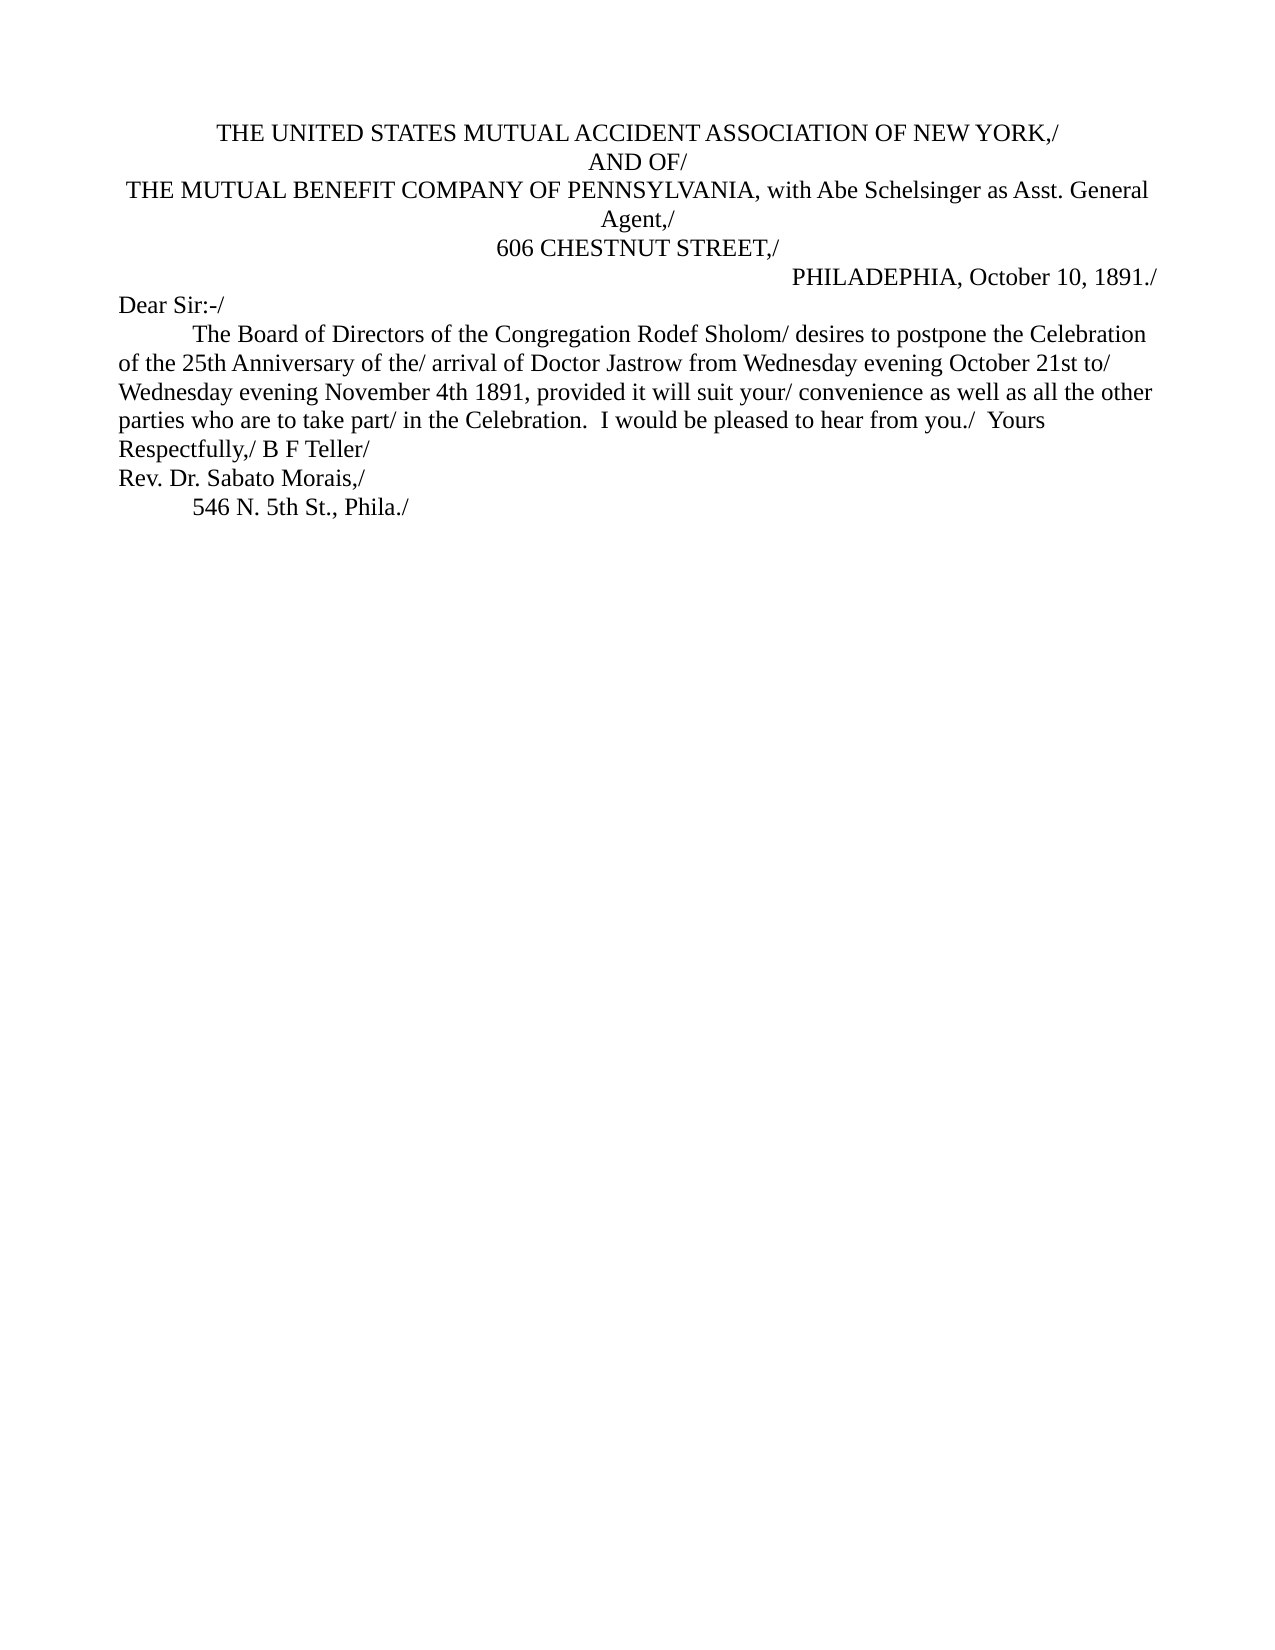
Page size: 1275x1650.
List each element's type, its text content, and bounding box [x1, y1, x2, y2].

text Rev. Dr. Sabato Morais,/ [118, 463, 1157, 492]
text THE MUTUAL BENEFIT COMPANY OF PENNSYLVANIA, with Abe Schelsinger as Asst. General Agent,/ [118, 176, 1157, 233]
text Dear Sir:-/ [118, 291, 1157, 319]
text THE UNITED STATES MUTUAL ACCIDENT ASSOCIATION OF NEW YORK,/ [118, 118, 1157, 147]
text AND OF/ [118, 147, 1157, 176]
text PHILADEPHIA, October 10, 1891./ [118, 262, 1157, 291]
text The Board of Directors of the Congregation Rodef Sholom/ desires to postpone the Celebration of the 25th Anniversary of the/ arrival of Doctor Jastrow from Wednesday evening October 21st to/ Wednesday evening November 4th 1891, provided it will suit your/ convenience as well as all the other parties who are to take part/ in the Celebration. I would be pleased to hear from you./ Yours Respectfully,/ B F Teller/ [118, 319, 1157, 463]
text 546 N. 5th St., Phila./ [118, 492, 1157, 521]
text 606 CHESTNUT STREET,/ [118, 233, 1157, 262]
